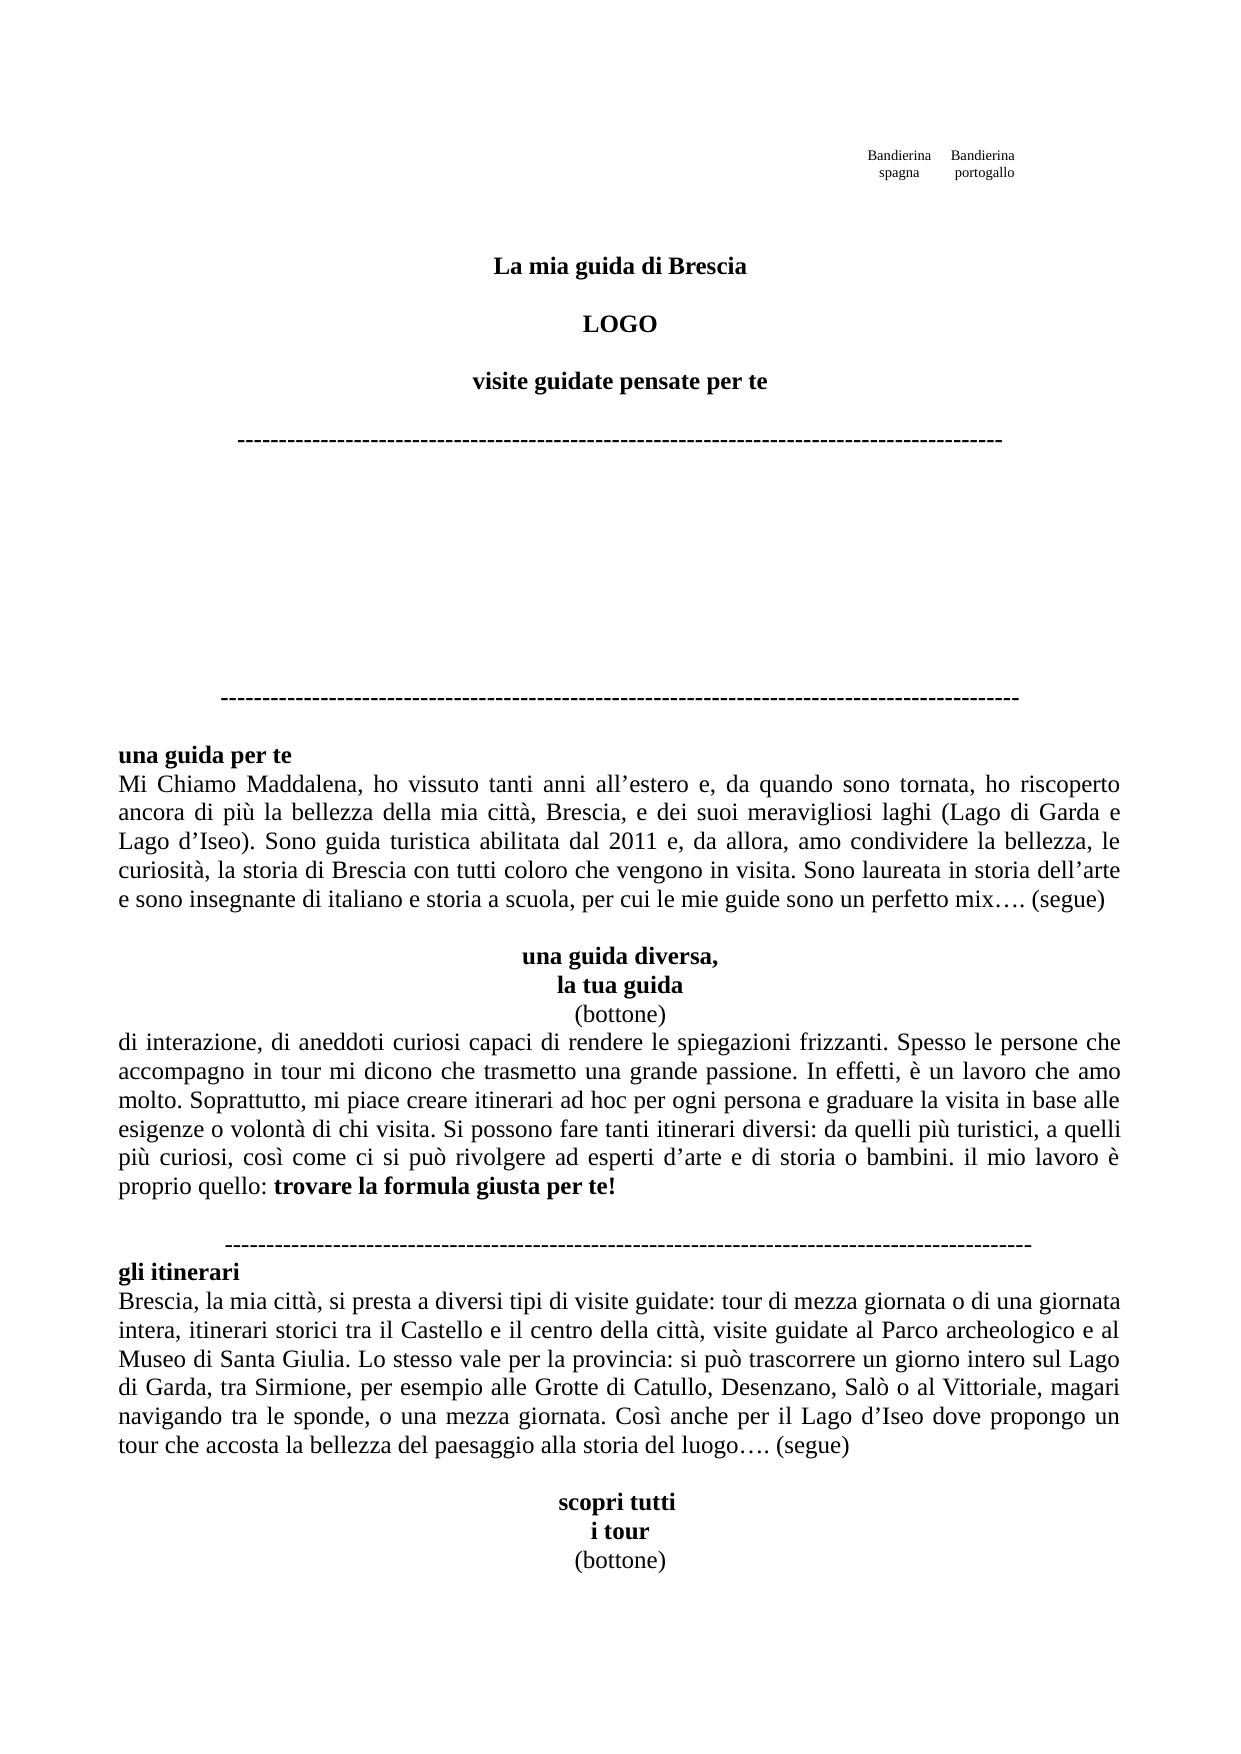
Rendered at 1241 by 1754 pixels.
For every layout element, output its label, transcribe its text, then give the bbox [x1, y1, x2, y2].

text la tua guida [118, 970, 1122, 999]
text visite guidate pensate per te [118, 366, 1122, 395]
text ------------------------------------------------------------------------------------------------ [118, 682, 1122, 711]
table_header [962, 481, 1123, 654]
text Mi Chiamo Maddalena, ho vissuto tanti anni all’estero e, da quando sono tornata, ho riscoperto ancora di più la bellezza della mia città, Brescia, e dei suoi meravigliosi laghi (Lago di Garda e Lago d’Iseo). Sono guida turistica abilitata dal 2011 e, da allora, amo condividere la bellezza, le curiosità, la storia di Brescia con tutti coloro che vengono in visita. Sono laureata in storia dell’arte e sono insegnante di italiano e storia a scuola, per cui le mie guide sono un perfetto mix…. (segue) [118, 769, 1122, 912]
table_header [324, 481, 526, 654]
text scopri tutti [118, 1487, 1122, 1516]
table_header Bandierina portogallo [941, 147, 1028, 194]
text (bottone) [118, 999, 1122, 1027]
text -------------------------------------------------------------------------------------------- [118, 424, 1122, 452]
text Brescia, la mia città, si presta a diversi tipi di visite guidate: tour di mezza giornata o di una giornata intera, itinerari storici tra il Castello e il centro della città, visite guidate al Parco archeologico e al Museo di Santa Giulia. Lo stesso vale per la provincia: si può trascorrere un giorno intero sul Lago di Garda, tra Sirmione, per esempio alle Grotte di Catullo, Desenzano, Salò o al Vittoriale, magari navigando tra le sponde, o una mezza giornata. Così anche per il Lago d’Iseo dove propongo un tour che accosta la bellezza del paesaggio alla storia del luogo…. (segue) [118, 1286, 1122, 1459]
table_header [526, 481, 745, 654]
table_header Bandierina spagna [858, 147, 941, 194]
table_header [745, 481, 962, 654]
text una guida per te [118, 740, 1122, 769]
text di interazione, di aneddoti curiosi capaci di rendere le spiegazioni frizzanti. Spesso le persone che accompagno in tour mi dicono che trasmetto una grande passione. In effetti, è un lavoro che amo molto. Soprattutto, mi piace creare itinerari ad hoc per ogni persona e graduare la visita in base alle esigenze o volontà di chi visita. Si possono fare tanti itinerari diversi: da quelli più turistici, a quelli più curiosi, così come ci si può rivolgere ad esperti d’arte e di storia o bambini. il mio lavoro è proprio quello: trovare la formula giusta per te! [118, 1027, 1122, 1200]
text i tour [118, 1516, 1122, 1545]
text (bottone) [118, 1545, 1122, 1574]
text gli itinerari [118, 1257, 1122, 1286]
table_header [118, 481, 324, 654]
table_header ababababababbaabbababbaba [772, 147, 858, 194]
text La mia guida di Brescia [118, 251, 1122, 280]
text LOGO [118, 309, 1122, 337]
text una guida diversa, [118, 941, 1122, 970]
text ------------------------------------------------------------------------------------------------- [118, 1229, 1122, 1257]
